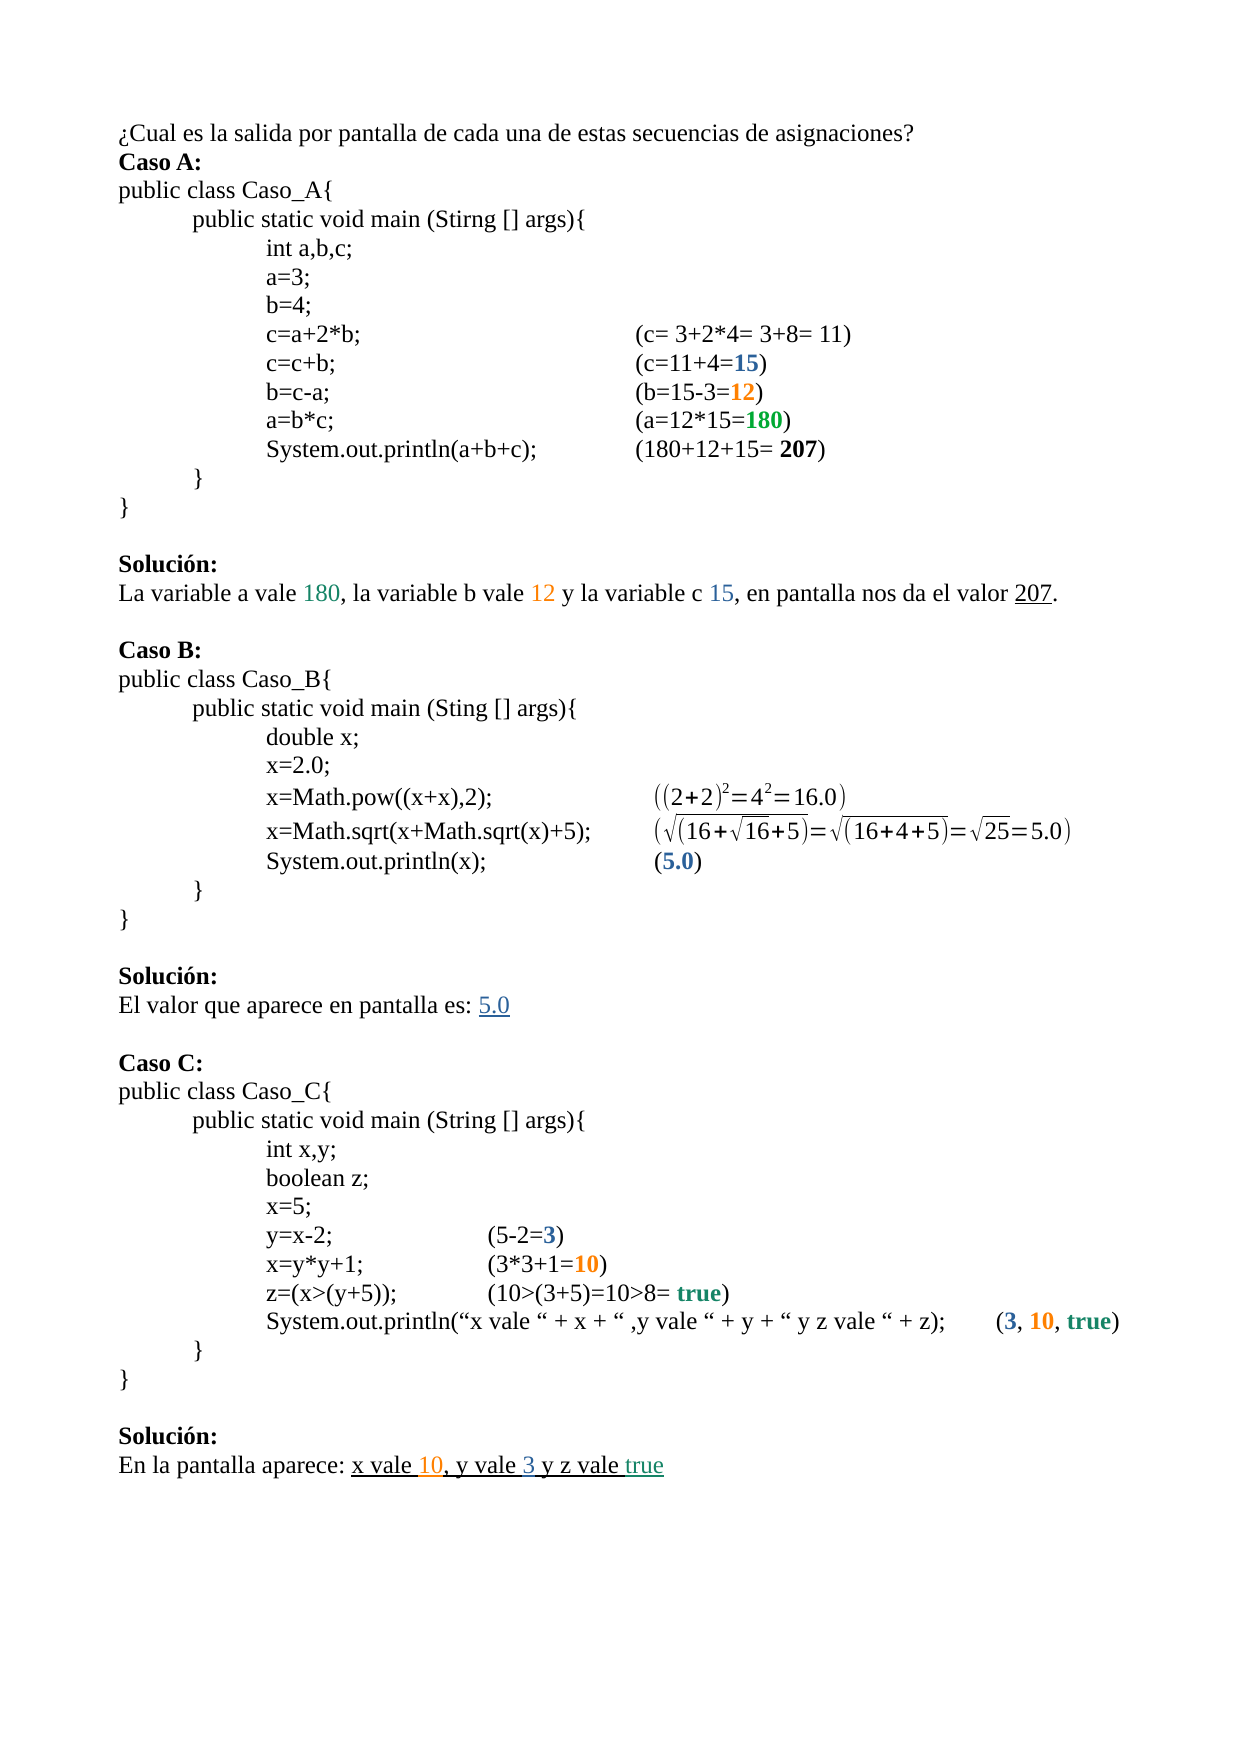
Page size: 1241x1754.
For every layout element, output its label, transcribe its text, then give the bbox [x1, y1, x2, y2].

text y=x-2; (5-2=3) [118, 1220, 1122, 1249]
text int x,y; [118, 1134, 1122, 1163]
text Caso C: [118, 1048, 1122, 1076]
text public class Caso_B{ [118, 664, 1122, 693]
text System.out.println(“x vale “ + x + “ ,y vale “ + y + “ y z vale “ + z); (3, 10, true) [118, 1306, 1122, 1335]
text z=(x>(y+5)); (10>(3+5)=10>8= true) [118, 1278, 1122, 1306]
text a=3; [118, 262, 1122, 291]
text } [118, 1335, 1122, 1364]
text System.out.println(x); (5.0) [118, 846, 1122, 875]
text En la pantalla aparece: x vale 10, y vale 3 y z vale true [118, 1450, 1122, 1479]
text b=4; [118, 291, 1122, 319]
text System.out.println(a+b+c); (180+12+15= 207) [118, 434, 1122, 463]
text Caso B: [118, 636, 1122, 664]
text Solución: [118, 961, 1122, 990]
text c=c+b; (c=11+4=15) [118, 348, 1122, 377]
text El valor que aparece en pantalla es: 5.0 [118, 990, 1122, 1019]
text a=b*c; (a=12*15=180) [118, 406, 1122, 434]
text public static void main (Stirng [] args){ [118, 204, 1122, 233]
text public static void main (String [] args){ [118, 1105, 1122, 1134]
text x=Math.pow((x+x),2); [118, 779, 1122, 812]
text x=y*y+1; (3*3+1=10) [118, 1249, 1122, 1278]
text } [118, 463, 1122, 492]
text c=a+2*b; (c= 3+2*4= 3+8= 11) [118, 319, 1122, 348]
text x=Math.sqrt(x+Math.sqrt(x)+5); [118, 812, 1122, 846]
text public class Caso_A{ [118, 176, 1122, 204]
text b=c-a; (b=15-3=12) [118, 377, 1122, 406]
text x=2.0; [118, 751, 1122, 779]
text Solución: [118, 1421, 1122, 1450]
text } [118, 904, 1122, 933]
text } [118, 1364, 1122, 1393]
text public class Caso_C{ [118, 1076, 1122, 1105]
text } [118, 492, 1122, 521]
text La variable a vale 180, la variable b vale 12 y la variable c 15, en pantalla nos da el valor 207. [118, 578, 1122, 607]
text Solución: [118, 549, 1122, 578]
text ¿Cual es la salida por pantalla de cada una de estas secuencias de asignaciones? [118, 118, 1122, 147]
text public static void main (Sting [] args){ [118, 693, 1122, 722]
text } [118, 875, 1122, 904]
text int a,b,c; [118, 233, 1122, 262]
text x=5; [118, 1191, 1122, 1220]
text double x; [118, 722, 1122, 751]
text Caso A: [118, 147, 1122, 176]
text boolean z; [118, 1163, 1122, 1191]
